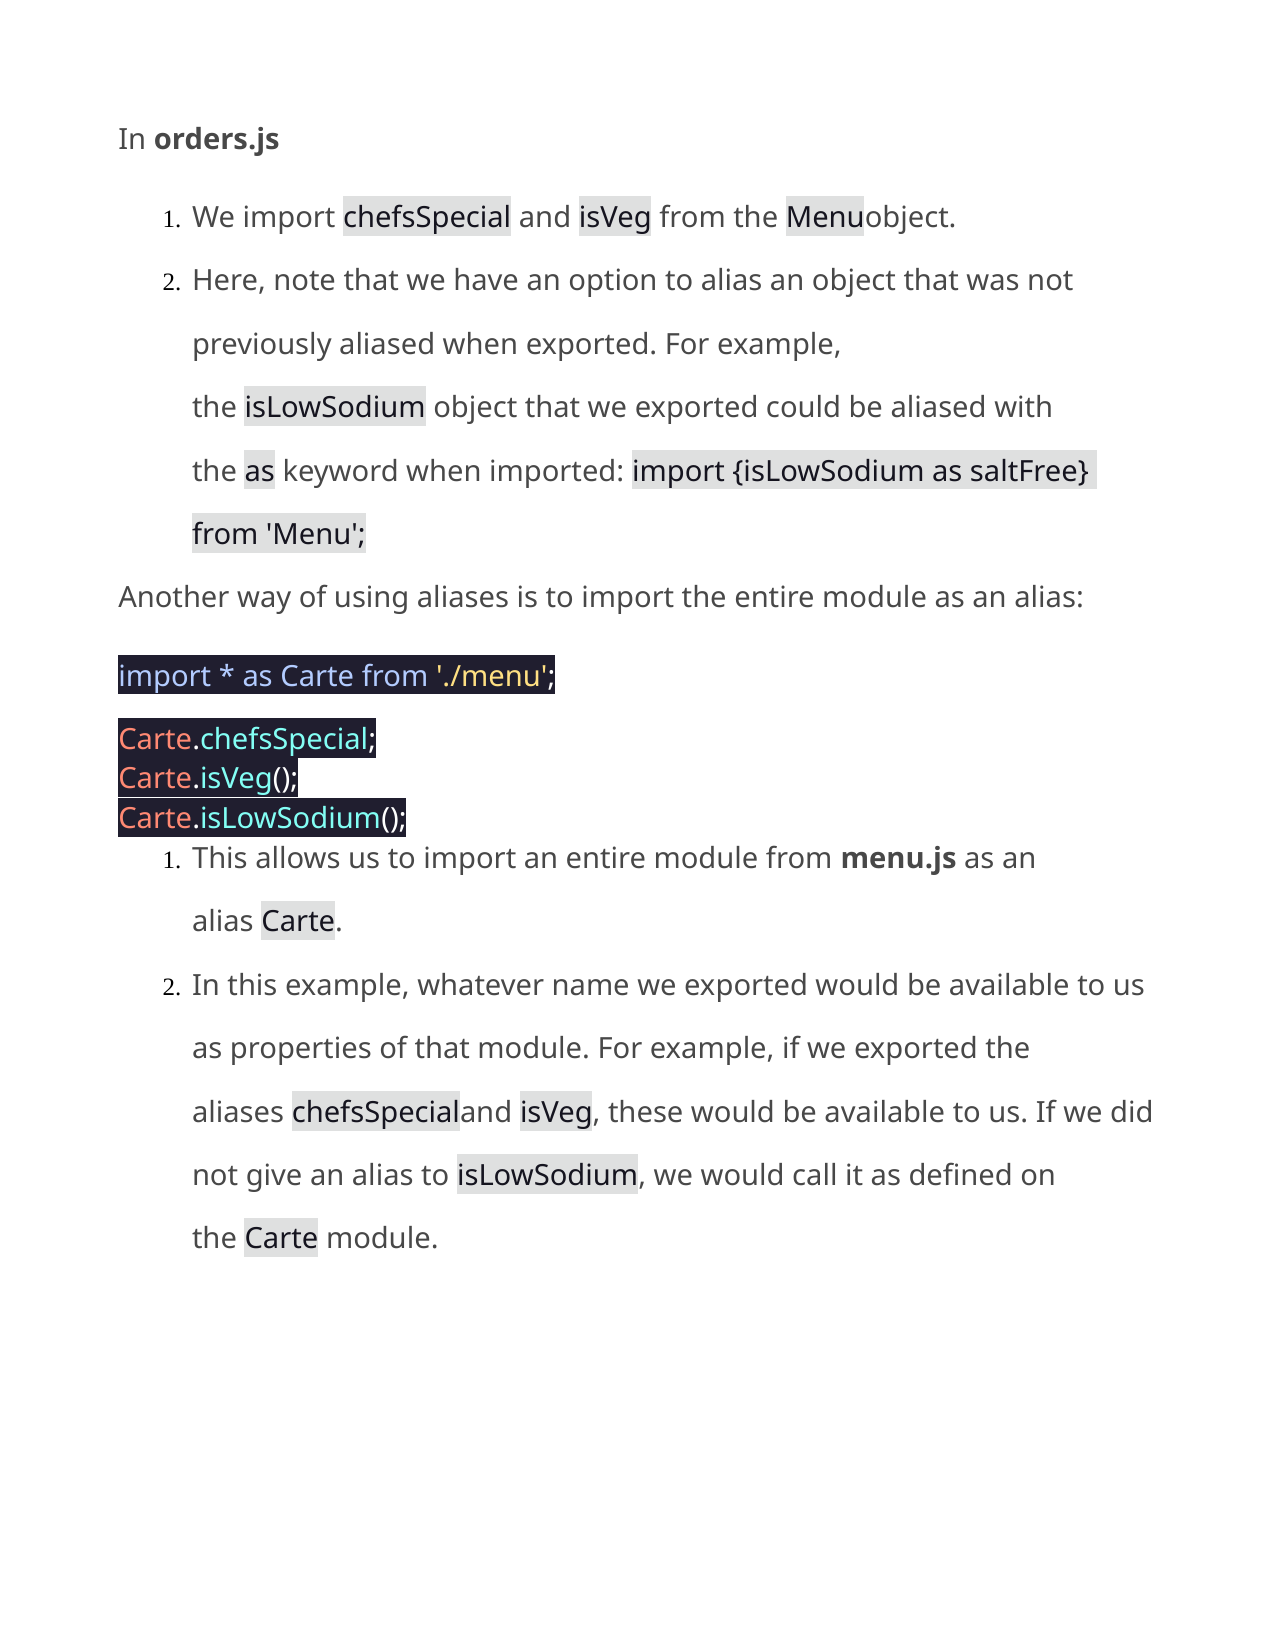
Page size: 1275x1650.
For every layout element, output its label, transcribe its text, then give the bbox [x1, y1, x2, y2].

list We import chefsSpecial and isVeg from the Menuobject. [162, 196, 1157, 236]
list This allows us to import an entire module from menu.js as an alias Carte. [162, 837, 1157, 940]
text Carte.isLowSodium(); [118, 797, 1157, 837]
text Carte.isVeg(); [118, 758, 1157, 797]
list In this example, whatever name we exported would be available to us as properties of that module. For example, if we exported the aliases chefsSpecialand isVeg, these would be available to us. If we did not give an alias to isLowSodium, we would call it as defined on the Carte module. [162, 964, 1157, 1257]
text import * as Carte from './menu'; [118, 655, 1157, 694]
text In orders.js [118, 118, 1157, 158]
text Carte.chefsSpecial; [118, 718, 1157, 758]
list Here, note that we have an option to alias an object that was not previously aliased when exported. For example, the isLowSodium object that we exported could be aliased with the as keyword when imported: import {isLowSodium as saltFree} from 'Menu'; [162, 259, 1157, 553]
text Another way of using aliases is to import the entire module as an alias: [118, 577, 1157, 616]
